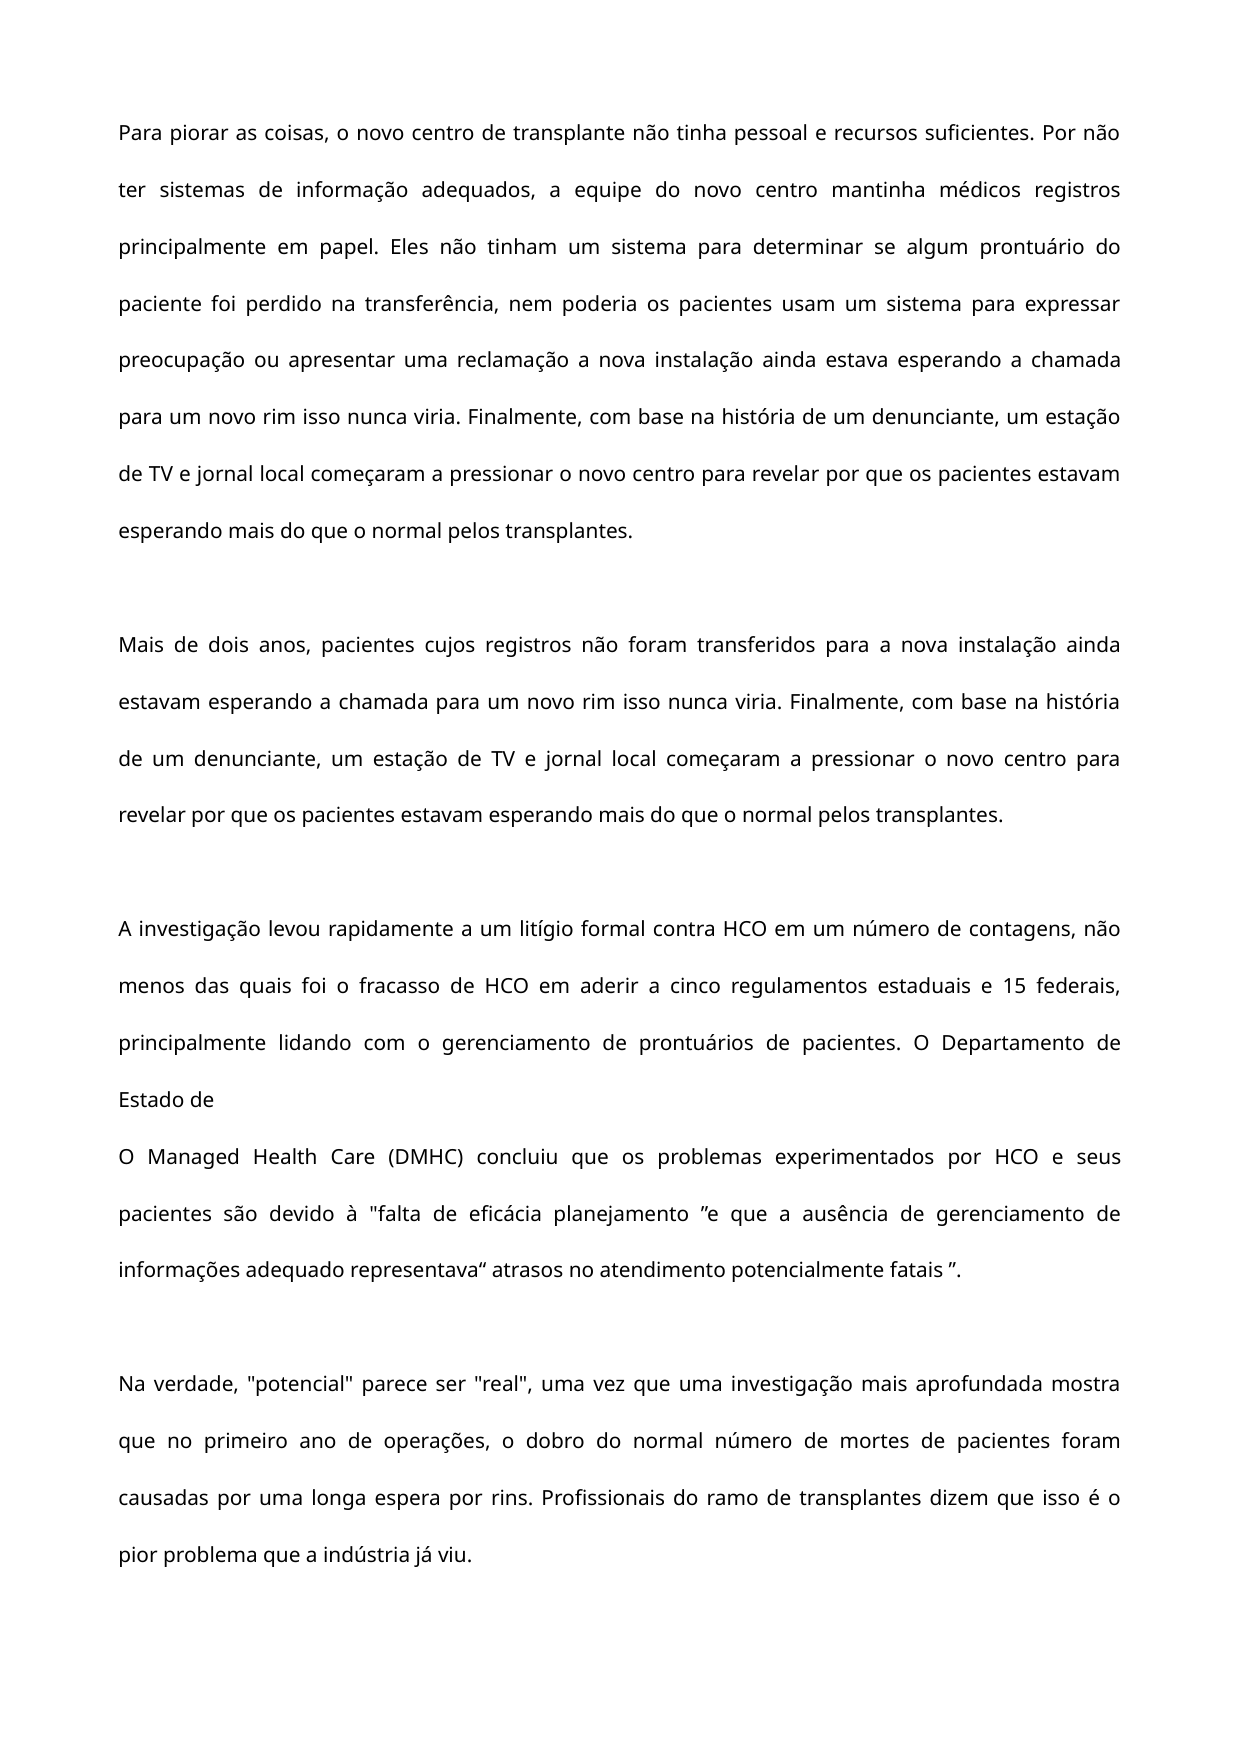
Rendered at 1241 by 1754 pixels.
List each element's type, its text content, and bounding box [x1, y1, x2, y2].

text Para piorar as coisas, o novo centro de transplante não tinha pessoal e recursos suficientes. Por não ter sistemas de informação adequados, a equipe do novo centro mantinha médicos registros principalmente em papel. Eles não tinham um sistema para determinar se algum prontuário do paciente foi perdido na transferência, nem poderia os pacientes usam um sistema para expressar preocupação ou apresentar uma reclamação a nova instalação ainda estava esperando a chamada para um novo rim isso nunca viria. Finalmente, com base na história de um denunciante, um estação de TV e jornal local começaram a pressionar o novo centro para revelar por que os pacientes estavam esperando mais do que o normal pelos transplantes. [118, 118, 1122, 545]
text O Managed Health Care (DMHC) concluiu que os problemas experimentados por HCO e seus pacientes são devido à "falta de eficácia planejamento ”e que a ausência de gerenciamento de informações adequado representava“ atrasos no atendimento potencialmente fatais ”. [118, 1142, 1122, 1284]
text A investigação levou rapidamente a um litígio formal contra HCO em um número de contagens, não menos das quais foi o fracasso de HCO em aderir a cinco regulamentos estaduais e 15 federais, principalmente lidando com o gerenciamento de prontuários de pacientes. O Departamento de Estado de [118, 914, 1122, 1113]
text Mais de dois anos, pacientes cujos registros não foram transferidos para a nova instalação ainda estavam esperando a chamada para um novo rim isso nunca viria. Finalmente, com base na história de um denunciante, um estação de TV e jornal local começaram a pressionar o novo centro para revelar por que os pacientes estavam esperando mais do que o normal pelos transplantes. [118, 630, 1122, 829]
text Na verdade, "potencial" parece ser "real", uma vez que uma investigação mais aprofundada mostra que no primeiro ano de operações, o dobro do normal número de mortes de pacientes foram causadas por uma longa espera por rins. Profissionais do ramo de transplantes dizem que isso é o pior problema que a indústria já viu. [118, 1369, 1122, 1568]
